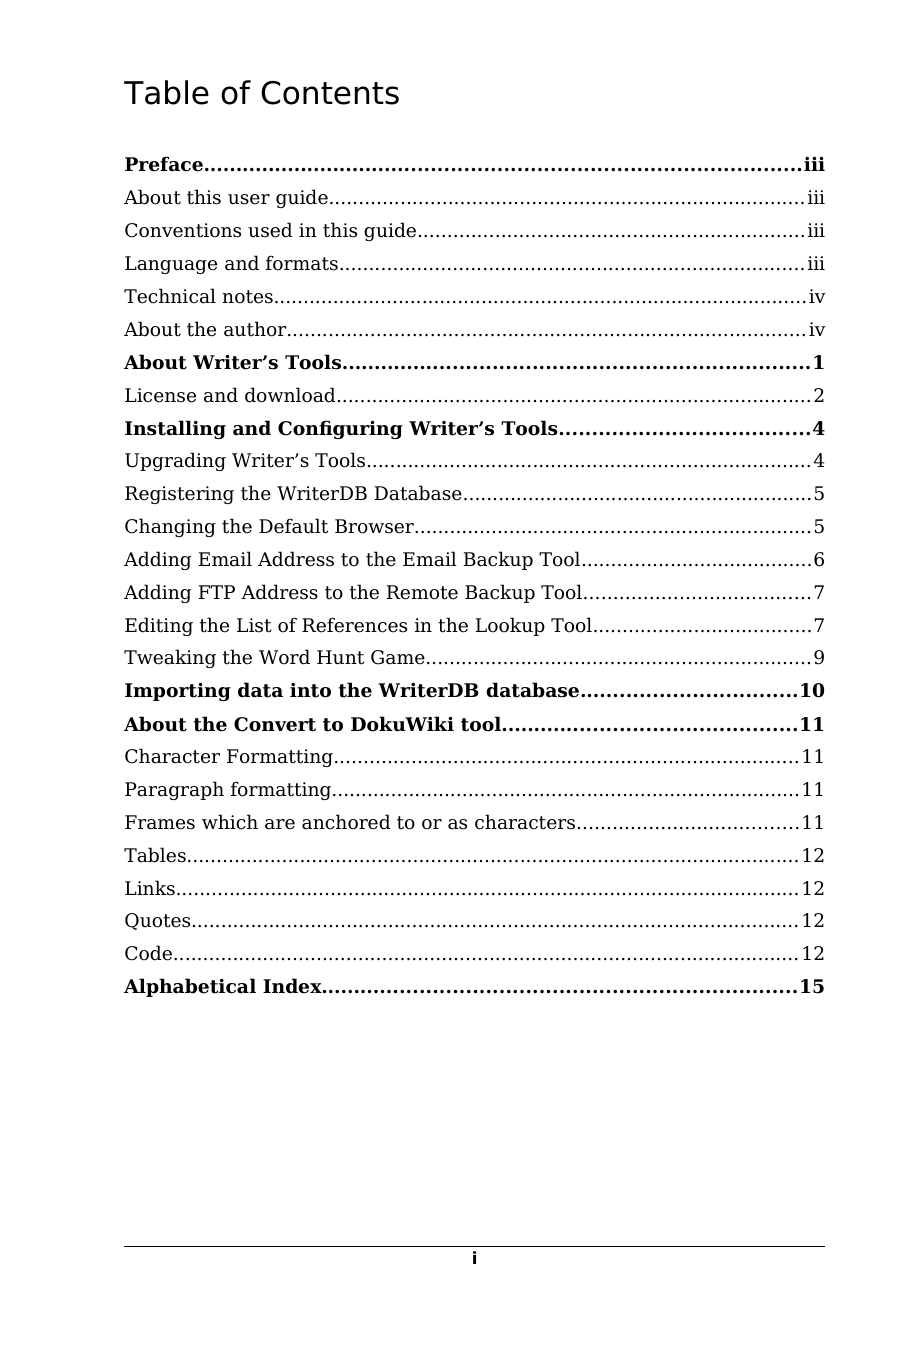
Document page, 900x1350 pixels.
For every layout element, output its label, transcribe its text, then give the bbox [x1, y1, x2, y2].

text Preface iii [124, 154, 825, 176]
text Language and formats iii [124, 253, 825, 275]
text Editing the List of References in the Lookup Tool 7 [124, 614, 825, 636]
text Technical notes iv [124, 286, 825, 308]
text Installing and Configuring Writer’s Tools 4 [124, 417, 825, 439]
text Upgrading Writer’s Tools 4 [124, 451, 825, 472]
text Tables 12 [124, 845, 825, 867]
text Changing the Default Browser 5 [124, 516, 825, 538]
text Alphabetical Index 15 [124, 976, 825, 998]
text Conventions used in this guide iii [124, 220, 825, 242]
text About this user guide iii [124, 187, 825, 209]
text About Writer’s Tools 1 [124, 351, 825, 373]
list Table of Contents [124, 75, 825, 111]
text About the Convert to DokuWiki tool 11 [124, 713, 825, 735]
text Registering the WriterDB Database 5 [124, 483, 825, 505]
text Links 12 [124, 878, 825, 899]
text Importing data into the WriterDB database 10 [124, 680, 825, 702]
text Paragraph formatting 11 [124, 779, 825, 801]
text Character Formatting 11 [124, 746, 825, 768]
text Frames which are anchored to or as characters 11 [124, 812, 825, 834]
text Adding Email Address to the Email Backup Tool 6 [124, 549, 825, 571]
text Tweaking the Word Hunt Game 9 [124, 647, 825, 669]
text Quotes 12 [124, 911, 825, 932]
text License and download 2 [124, 384, 825, 406]
text Adding FTP Address to the Remote Backup Tool 7 [124, 582, 825, 604]
text About the author iv [124, 319, 825, 341]
text Code 12 [124, 943, 825, 965]
